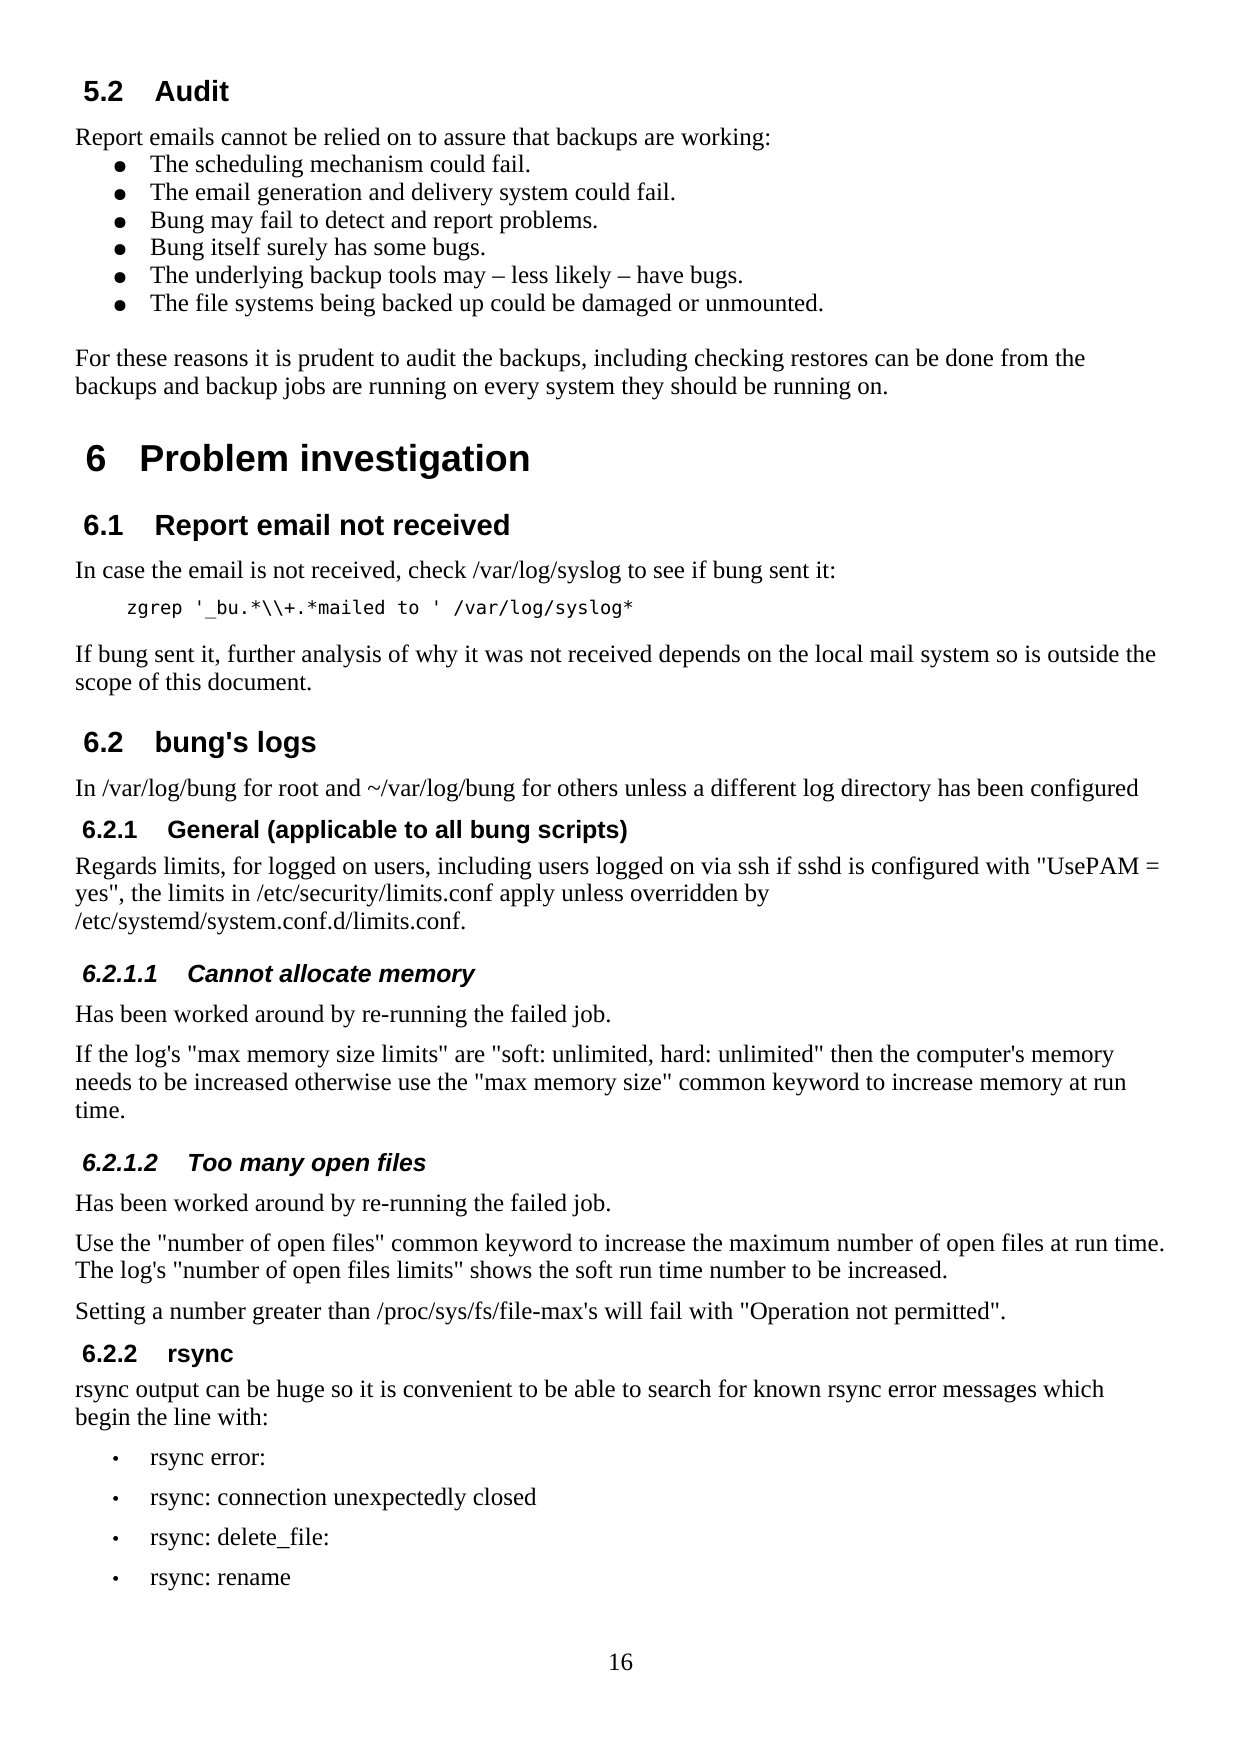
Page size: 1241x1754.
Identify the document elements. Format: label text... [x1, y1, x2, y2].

subtitle Problem investigation [75, 437, 1166, 479]
subtitle bung's logs [75, 726, 1166, 759]
list rsync error: [112, 1443, 1166, 1471]
text rsync output can be huge so it is convenient to be able to search for known rsync error messages which begin the line with: [75, 1375, 1166, 1430]
text Use the "number of open files" common keyword to increase the maximum number of open files at run time. The log's "number of open files limits" shows the soft run time number to be increased. [75, 1229, 1166, 1284]
list Bung itself surely has some bugs. [112, 233, 1166, 261]
list The underlying backup tools may – less likely – have bugs. [112, 261, 1166, 289]
text Has been worked around by re-running the failed job. [75, 1189, 1166, 1216]
text Regards limits, for logged on users, including users logged on via ssh if sshd is configured with "UsePAM = yes", the limits in /etc/security/limits.conf apply unless overridden by /etc/systemd/system.conf.d/limits.conf. [75, 852, 1166, 935]
list Bung may fail to detect and report problems. [112, 206, 1166, 233]
text In /var/log/bung for root and ~/var/log/bung for others unless a different log directory has been configured [75, 774, 1166, 801]
list The scheduling mechanism could fail. [112, 150, 1166, 178]
list The email generation and delivery system could fail. [112, 178, 1166, 206]
text Has been worked around by re-running the failed job. [75, 1000, 1166, 1028]
subtitle Audit [75, 75, 1166, 108]
subtitle Report email not received [75, 509, 1166, 542]
list rsync: connection unexpectedly closed [112, 1483, 1166, 1511]
text For these reasons it is prudent to audit the backups, including checking restores can be done from the backups and backup jobs are running on every system they should be running on. [75, 344, 1166, 400]
list The file systems being backed up could be damaged or unmounted. [112, 289, 1166, 344]
list rsync: delete_file: [112, 1523, 1166, 1551]
subtitle General (applicable to all bung scripts) [75, 816, 1166, 844]
text Setting a number greater than /proc/sys/fs/file-max's will fail with "Operation not permitted". [75, 1297, 1166, 1324]
subtitle rsync [75, 1339, 1166, 1367]
text Report emails cannot be relied on to assure that backups are working: [75, 123, 1166, 150]
text If the log's "max memory size limits" are "soft: unlimited, hard: unlimited" then the computer's memory needs to be increased otherwise use the "max memory size" common keyword to increase memory at run time. [75, 1040, 1166, 1123]
subtitle Too many open files [75, 1148, 1166, 1176]
list rsync: rename [112, 1563, 1166, 1591]
text If bung sent it, further analysis of why it was not received depends on the local mail system so is outside the scope of this document. [75, 641, 1166, 696]
text zgrep '_bu.*\\+.*mailed to ' /var/log/syslog* [126, 597, 1166, 641]
text In case the email is not received, check /var/log/syslog to see if bung sent it: [75, 557, 1166, 584]
subtitle Cannot allocate memory [75, 960, 1166, 988]
